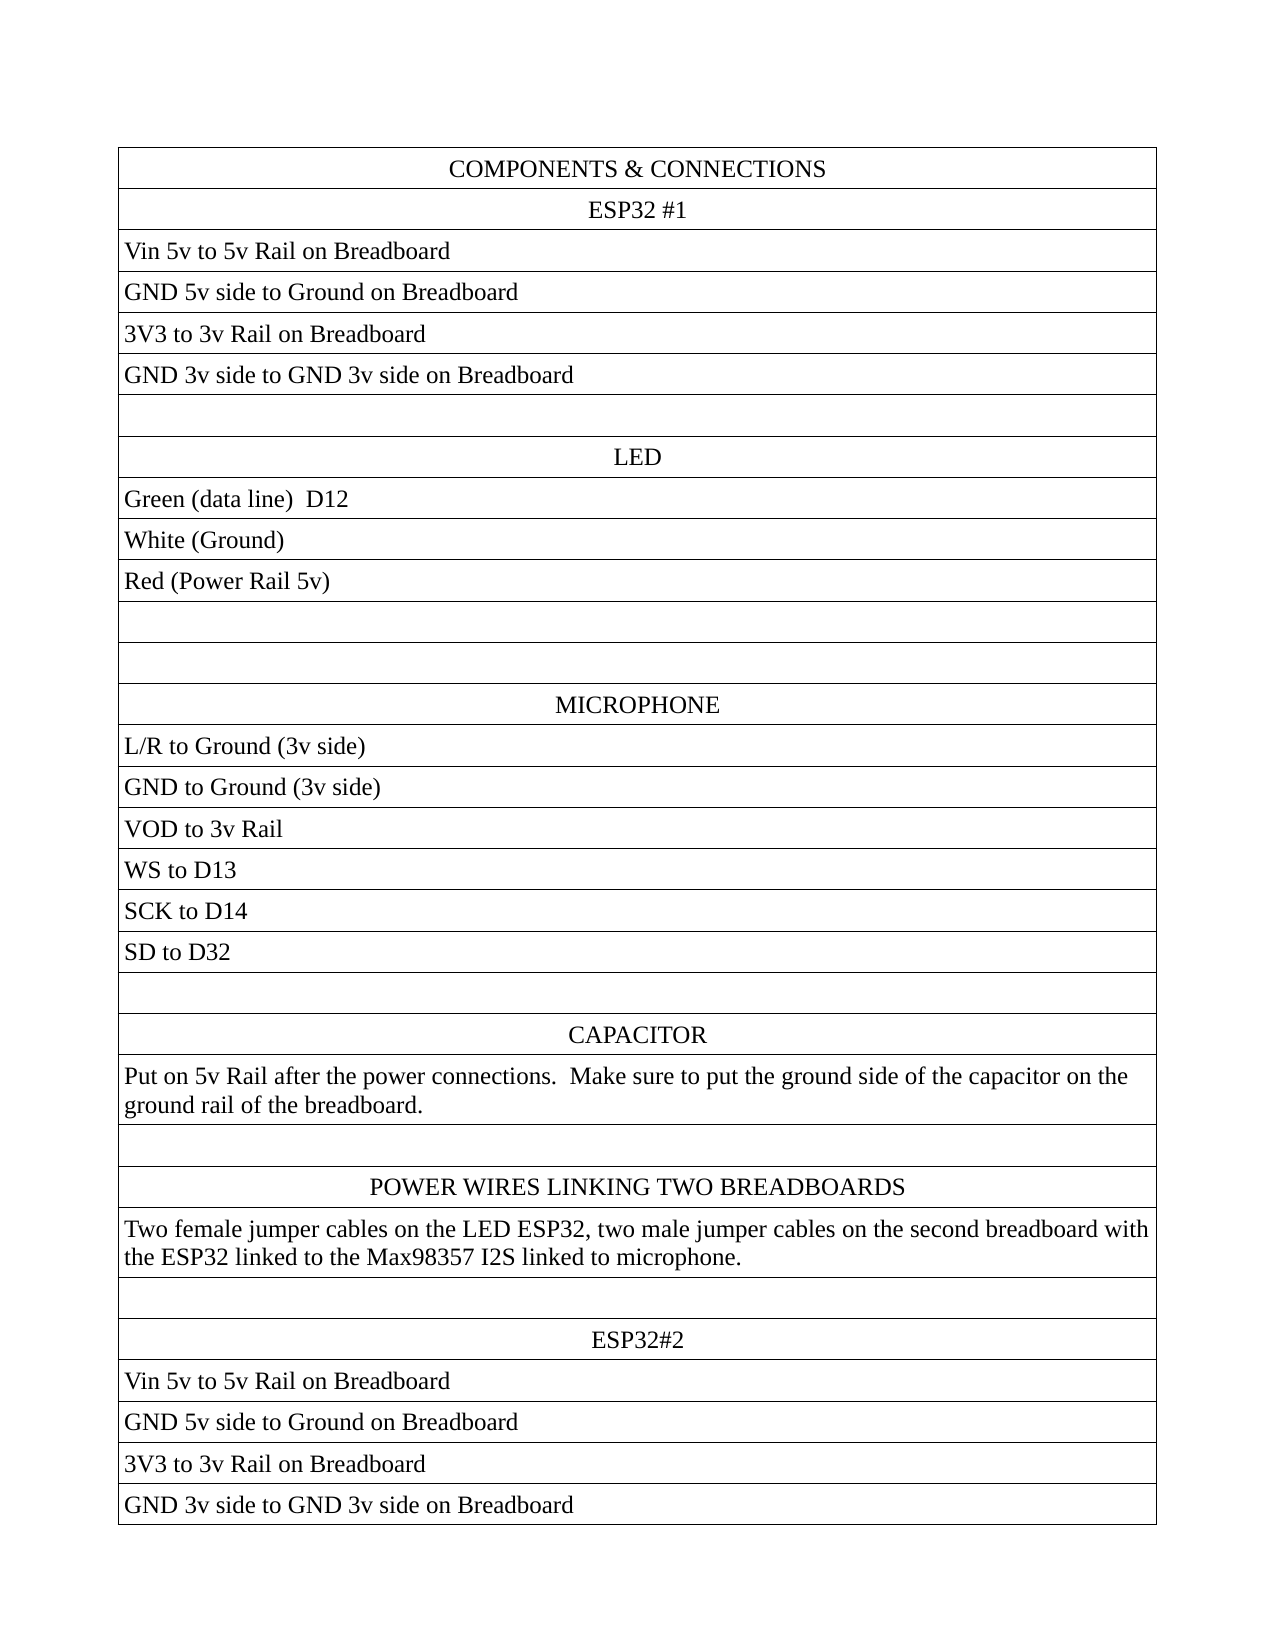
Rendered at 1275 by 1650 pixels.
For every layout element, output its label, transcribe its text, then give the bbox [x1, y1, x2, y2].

table_cell 3V3 to 3v Rail on Breadboard [119, 1443, 1156, 1483]
table_cell [119, 643, 1156, 683]
table_cell [119, 395, 1156, 436]
table_cell Vin 5v to 5v Rail on Breadboard [119, 1360, 1156, 1401]
table_cell CAPACITOR [119, 1014, 1156, 1054]
table_cell [119, 1125, 1156, 1166]
table_cell Vin 5v to 5v Rail on Breadboard [119, 230, 1156, 271]
table_cell L/R to Ground (3v side) [119, 725, 1156, 766]
table_cell Two female jumper cables on the LED ESP32, two male jumper cables on the second breadboard with the ESP32 linked to the Max98357 I2S linked to microphone. [119, 1208, 1156, 1277]
table_cell POWER WIRES LINKING TWO BREADBOARDS [119, 1167, 1156, 1207]
table_cell ESP32 #1 [119, 189, 1156, 229]
table_cell VOD to 3v Rail [119, 808, 1156, 848]
table_cell SD to D32 [119, 932, 1156, 972]
table_cell [119, 973, 1156, 1013]
table_cell White (Ground) [119, 519, 1156, 559]
table_header COMPONENTS & CONNECTIONS [119, 148, 1156, 188]
table_cell SCK to D14 [119, 890, 1156, 931]
table_cell 3V3 to 3v Rail on Breadboard [119, 313, 1156, 353]
table_cell Red (Power Rail 5v) [119, 560, 1156, 601]
table_cell GND 5v side to Ground on Breadboard [119, 1402, 1156, 1442]
table_cell [119, 1278, 1156, 1318]
table_cell ESP32#2 [119, 1319, 1156, 1359]
table_cell MICROPHONE [119, 684, 1156, 724]
table_cell GND to Ground (3v side) [119, 767, 1156, 807]
table_cell [119, 602, 1156, 642]
table_cell GND 3v side to GND 3v side on Breadboard [119, 354, 1156, 394]
table_cell GND 5v side to Ground on Breadboard [119, 272, 1156, 312]
table_cell Put on 5v Rail after the power connections. Make sure to put the ground side of the capacitor on the ground rail of the breadboard. [119, 1055, 1156, 1124]
table_cell LED [119, 437, 1156, 477]
table_cell GND 3v side to GND 3v side on Breadboard [119, 1484, 1156, 1524]
table_cell Green (data line) D12 [119, 478, 1156, 518]
table_cell WS to D13 [119, 849, 1156, 889]
